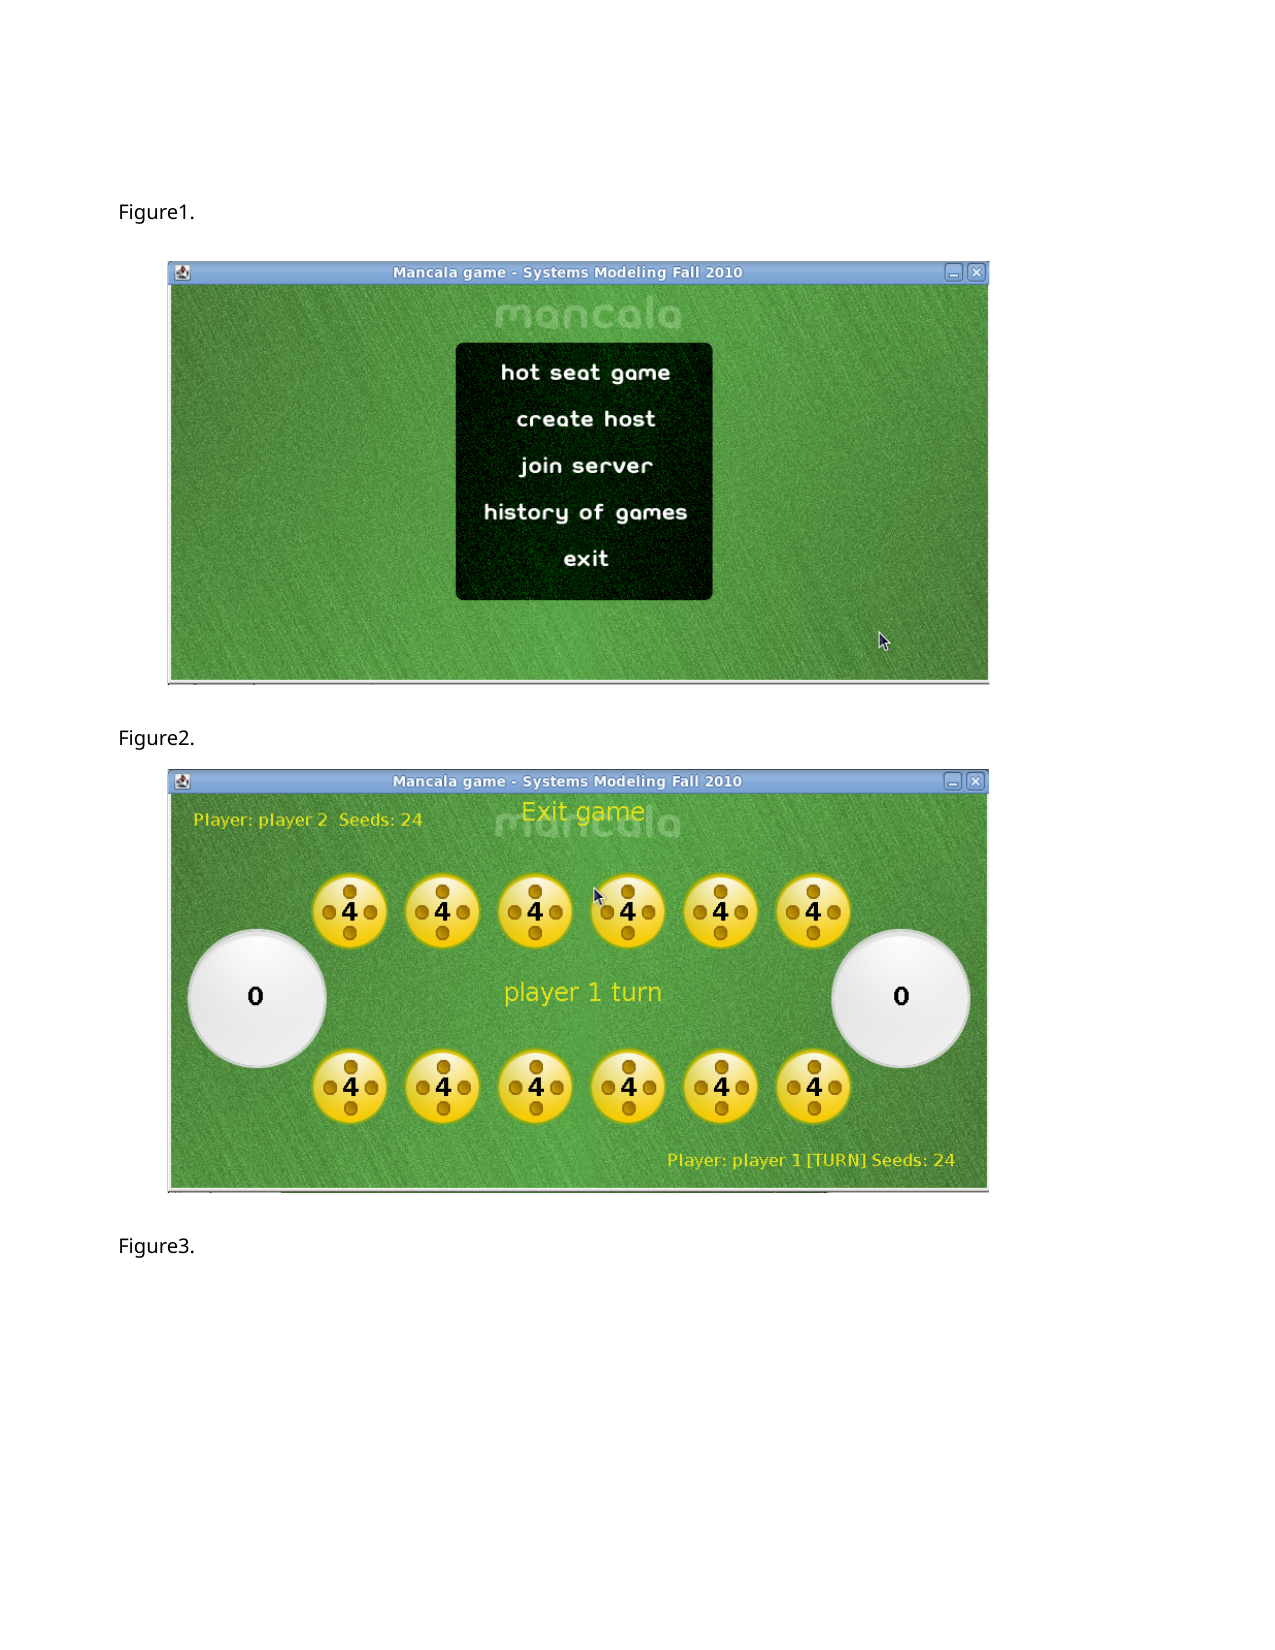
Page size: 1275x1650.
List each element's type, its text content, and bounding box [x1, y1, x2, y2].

picture [167, 769, 989, 1193]
picture [167, 261, 990, 685]
text Figure3. [118, 1232, 1157, 1260]
text Figure1. [118, 198, 1157, 226]
text Figure2. [118, 724, 1157, 752]
